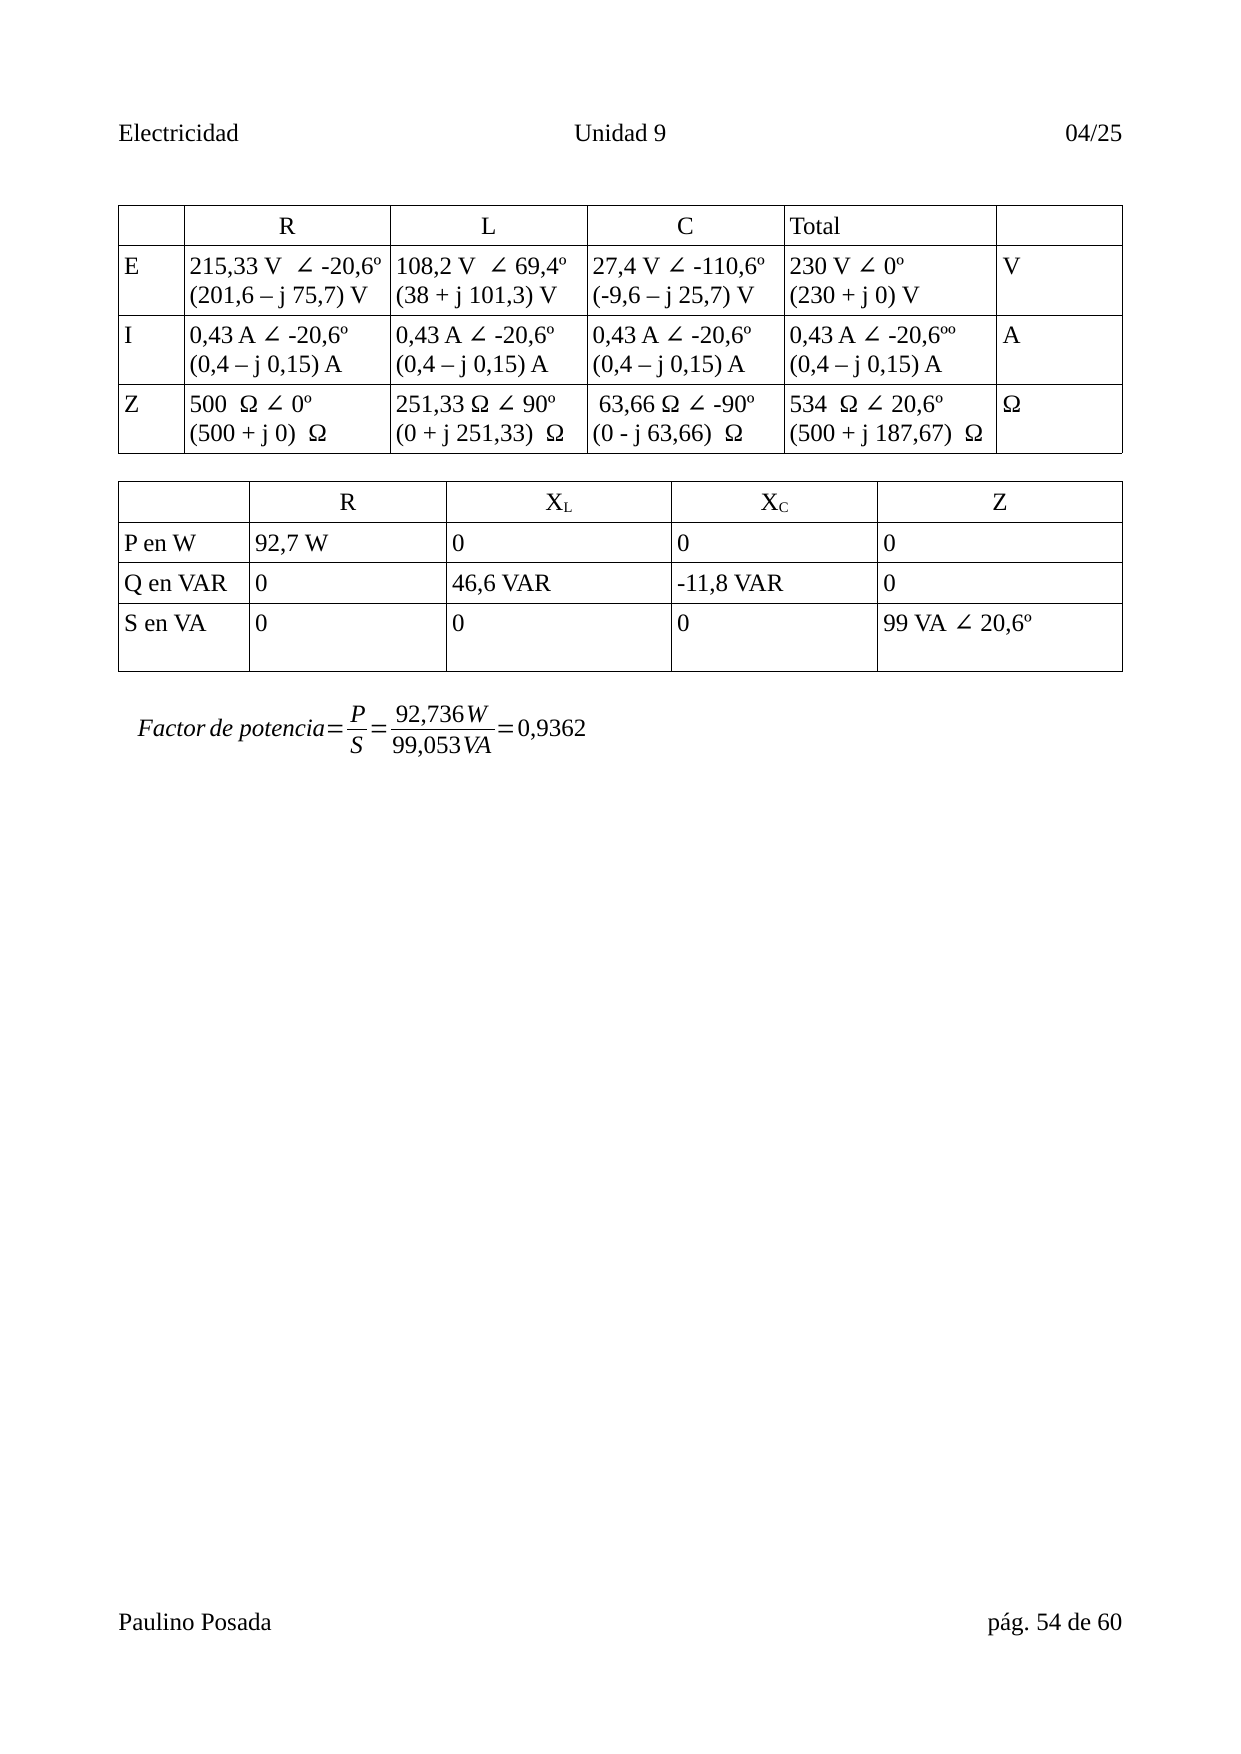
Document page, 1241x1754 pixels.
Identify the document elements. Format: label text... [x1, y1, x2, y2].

table_cell Ω [997, 385, 1122, 453]
table_cell 0 [447, 523, 671, 562]
table_cell P en W [119, 523, 249, 562]
table_cell 215,33 V ∠ -20,6º (201,6 – j 75,7) V [185, 246, 390, 314]
table_header Total [785, 206, 996, 245]
table_cell 46,6 VAR [447, 563, 671, 602]
table_cell 92,7 W [250, 523, 446, 562]
table_cell 0,43 A ∠ -20,6º (0,4 – j 0,15) A [588, 316, 784, 383]
table_cell 0 [672, 523, 877, 562]
table_cell 230 V ∠ 0º (230 + j 0) V [785, 246, 996, 314]
table_header L [391, 206, 587, 245]
table_header R [185, 206, 390, 245]
table_header XL [447, 482, 671, 522]
table_cell 500 Ω ∠ 0º (500 + j 0) Ω [185, 385, 390, 453]
table_cell 0 [447, 604, 671, 671]
table_cell 0 [878, 563, 1122, 602]
table_cell V [997, 246, 1122, 314]
table_cell Q en VAR [119, 563, 249, 602]
table_header Z [878, 482, 1122, 522]
table_cell 0 [250, 563, 446, 602]
table_cell 0,43 A ∠ -20,6º (0,4 – j 0,15) A [391, 316, 587, 383]
table_header [997, 206, 1122, 245]
table_cell 27,4 V ∠ -110,6º (-9,6 – j 25,7) V [588, 246, 784, 314]
table_cell A [997, 316, 1122, 383]
table_header [119, 206, 184, 245]
table_cell -11,8 VAR [672, 563, 877, 602]
table_header C [588, 206, 784, 245]
table_cell 108,2 V ∠ 69,4º (38 + j 101,3) V [391, 246, 587, 314]
table_cell 99 VA ∠ 20,6º [878, 604, 1122, 671]
table_cell 0 [878, 523, 1122, 562]
table_cell 534 Ω ∠ 20,6º (500 + j 187,67) Ω [785, 385, 996, 453]
table_cell 251,33 Ω ∠ 90º (0 + j 251,33) Ω [391, 385, 587, 453]
table_cell E [119, 246, 184, 314]
table_cell S en VA [119, 604, 249, 671]
table_cell Z [119, 385, 184, 453]
table_cell 63,66 Ω ∠ -90º (0 - j 63,66) Ω [588, 385, 784, 453]
table_cell 0,43 A ∠ -20,6ºº (0,4 – j 0,15) A [785, 316, 996, 383]
table_cell I [119, 316, 184, 383]
table_cell 0 [672, 604, 877, 671]
table_cell 0 [250, 604, 446, 671]
table_cell 0,43 A ∠ -20,6º (0,4 – j 0,15) A [185, 316, 390, 383]
table_header [119, 482, 249, 522]
table_header XC [672, 482, 877, 522]
table_header R [250, 482, 446, 522]
